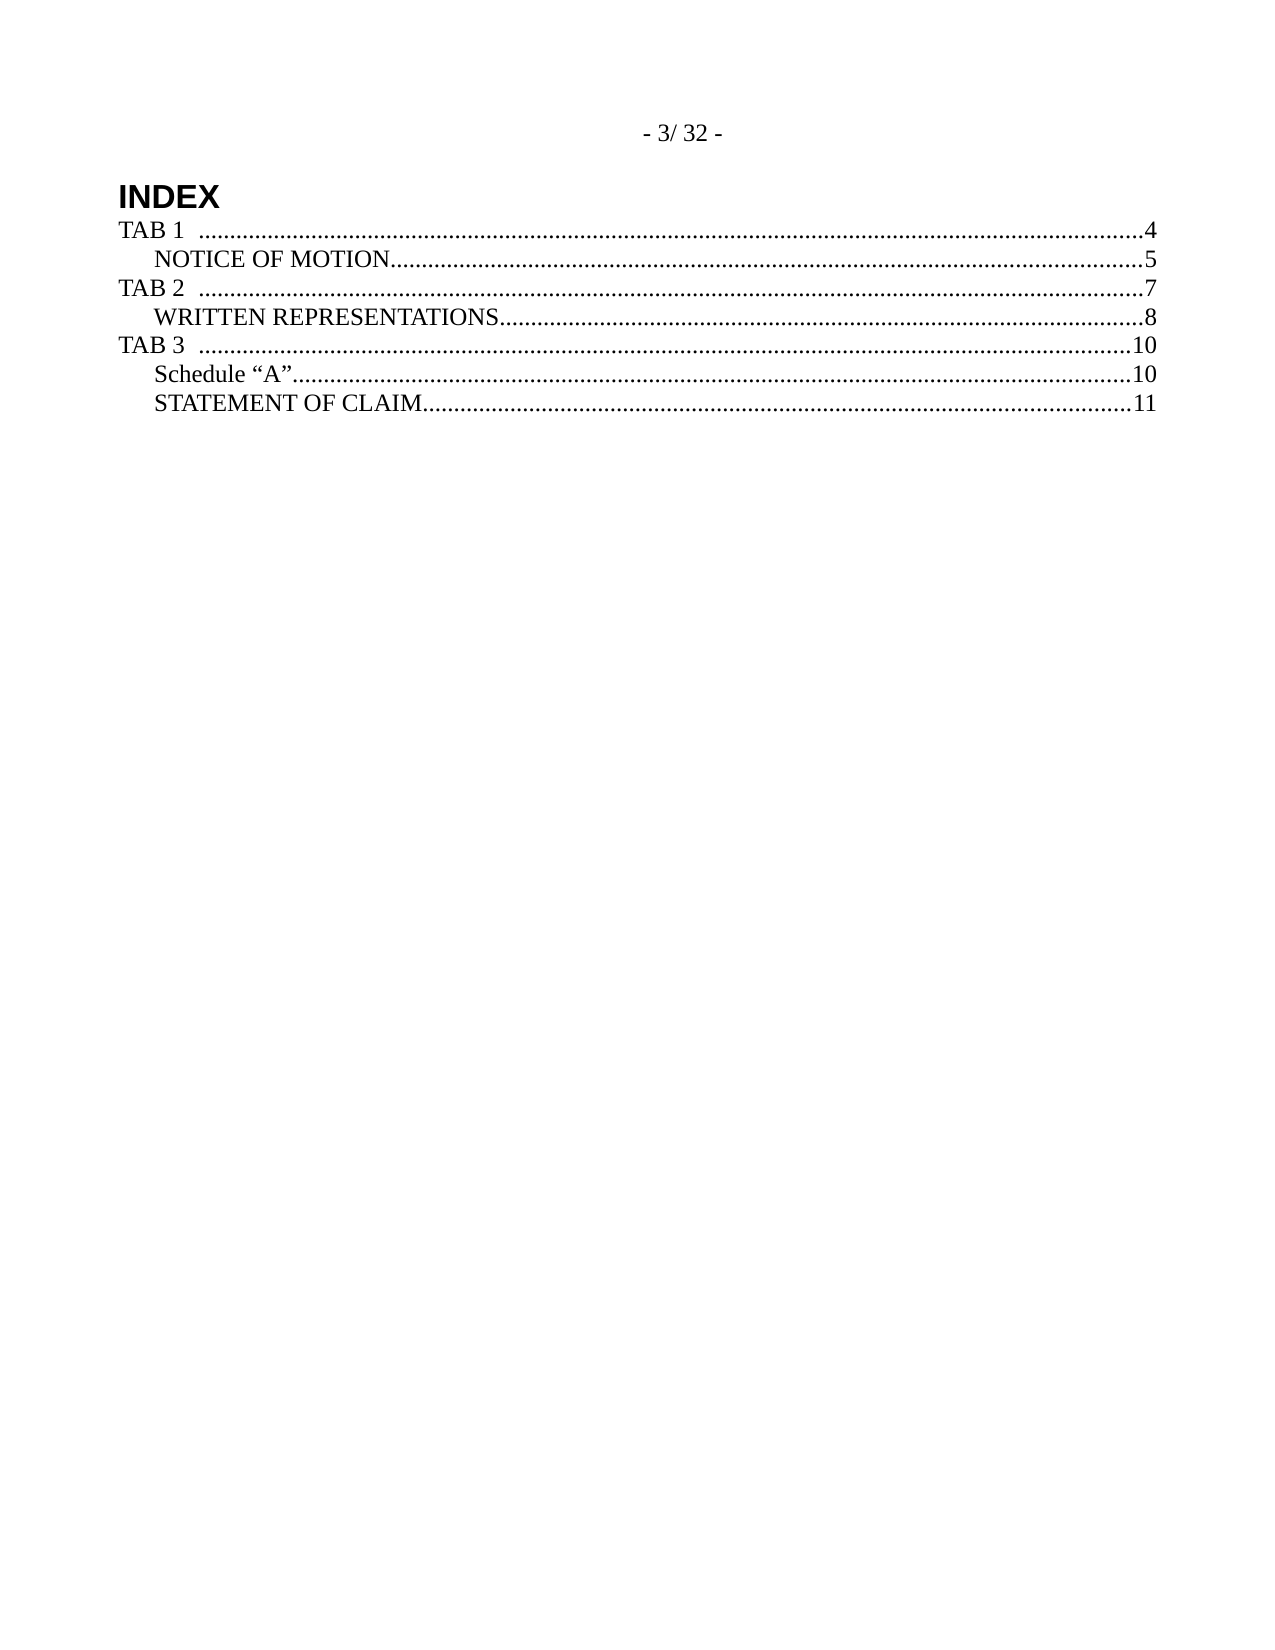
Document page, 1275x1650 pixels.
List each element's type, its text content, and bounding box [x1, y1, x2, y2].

subtitle TAB 1 4 [118, 216, 1157, 244]
subtitle TAB 2 7 [118, 273, 1157, 302]
subtitle INDEX [118, 177, 1157, 216]
subtitle TAB 3 10 [118, 331, 1157, 359]
subtitle NOTICE OF MOTION 5 [148, 244, 1157, 273]
subtitle WRITTEN REPRESENTATIONS 8 [148, 302, 1157, 331]
subtitle Schedule “A” 10 [148, 359, 1157, 388]
subtitle STATEMENT OF CLAIM 11 [148, 388, 1157, 417]
